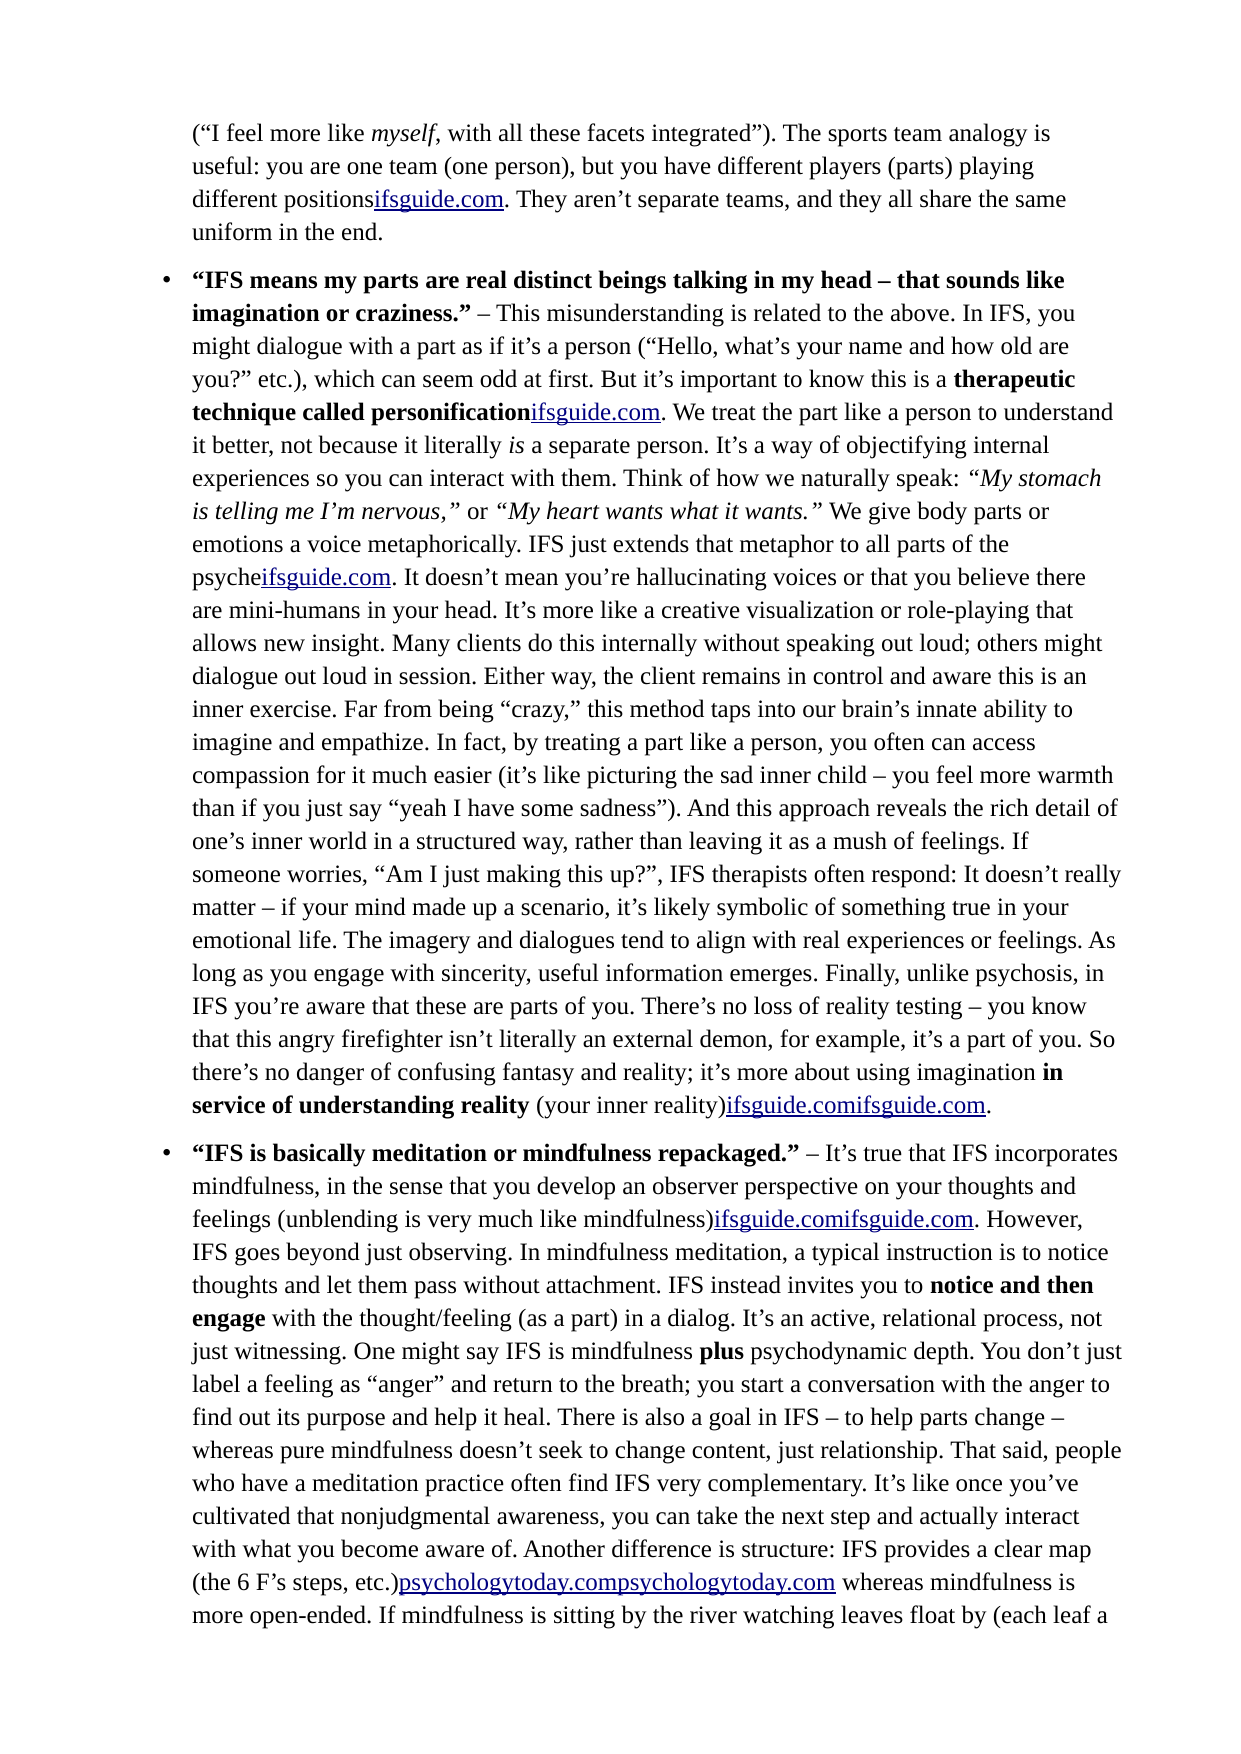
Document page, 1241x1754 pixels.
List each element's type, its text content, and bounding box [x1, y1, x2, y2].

list “IFS is basically meditation or mindfulness repackaged.” – It’s true that IFS incorporates mindfulness, in the sense that you develop an observer perspective on your thoughts and feelings (unblending is very much like mindfulness)ifsguide.comifsguide.com. However, IFS goes beyond just observing. In mindfulness meditation, a typical instruction is to notice thoughts and let them pass without attachment. IFS instead invites you to notice and then engage with the thought/feeling (as a part) in a dialog. It’s an active, relational process, not just witnessing. One might say IFS is mindfulness plus psychodynamic depth. You don’t just label a feeling as “anger” and return to the breath; you start a conversation with the anger to find out its purpose and help it heal. There is also a goal in IFS – to help parts change – whereas pure mindfulness doesn’t seek to change content, just relationship. That said, people who have a meditation practice often find IFS very complementary. It’s like once you’ve cultivated that nonjudgmental awareness, you can take the next step and actually interact with what you become aware of. Another difference is structure: IFS provides a clear map (the 6 F’s steps, etc.)psychologytoday.compsychologytoday.com whereas mindfulness is more open-ended. If mindfulness is sitting by the river watching leaves float by (each leaf a [162, 1138, 1122, 1629]
list “IFS means my parts are real distinct beings talking in my head – that sounds like imagination or craziness.” – This misunderstanding is related to the above. In IFS, you might dialogue with a part as if it’s a person (“Hello, what’s your name and how old are you?” etc.), which can seem odd at first. But it’s important to know this is a therapeutic technique called personificationifsguide.com. We treat the part like a person to understand it better, not because it literally is a separate person. It’s a way of objectifying internal experiences so you can interact with them. Think of how we naturally speak: “My stomach is telling me I’m nervous,” or “My heart wants what it wants.” We give body parts or emotions a voice metaphorically. IFS just extends that metaphor to all parts of the psycheifsguide.com. It doesn’t mean you’re hallucinating voices or that you believe there are mini-humans in your head. It’s more like a creative visualization or role-playing that allows new insight. Many clients do this internally without speaking out loud; others might dialogue out loud in session. Either way, the client remains in control and aware this is an inner exercise. Far from being “crazy,” this method taps into our brain’s innate ability to imagine and empathize. In fact, by treating a part like a person, you often can access compassion for it much easier (it’s like picturing the sad inner child – you feel more warmth than if you just say “yeah I have some sadness”). And this approach reveals the rich detail of one’s inner world in a structured way, rather than leaving it as a mush of feelings. If someone worries, “Am I just making this up?”, IFS therapists often respond: It doesn’t really matter – if your mind made up a scenario, it’s likely symbolic of something true in your emotional life. The imagery and dialogues tend to align with real experiences or feelings. As long as you engage with sincerity, useful information emerges. Finally, unlike psychosis, in IFS you’re aware that these are parts of you. There’s no loss of reality testing – you know that this angry firefighter isn’t literally an external demon, for example, it’s a part of you. So there’s no danger of confusing fantasy and reality; it’s more about using imagination in service of understanding reality (your inner reality)ifsguide.comifsguide.com. [162, 265, 1122, 1119]
list (“I feel more like myself, with all these facets integrated”). The sports team analogy is useful: you are one team (one person), but you have different players (parts) playing different positionsifsguide.com. They aren’t separate teams, and they all share the same uniform in the end. [162, 118, 1122, 246]
